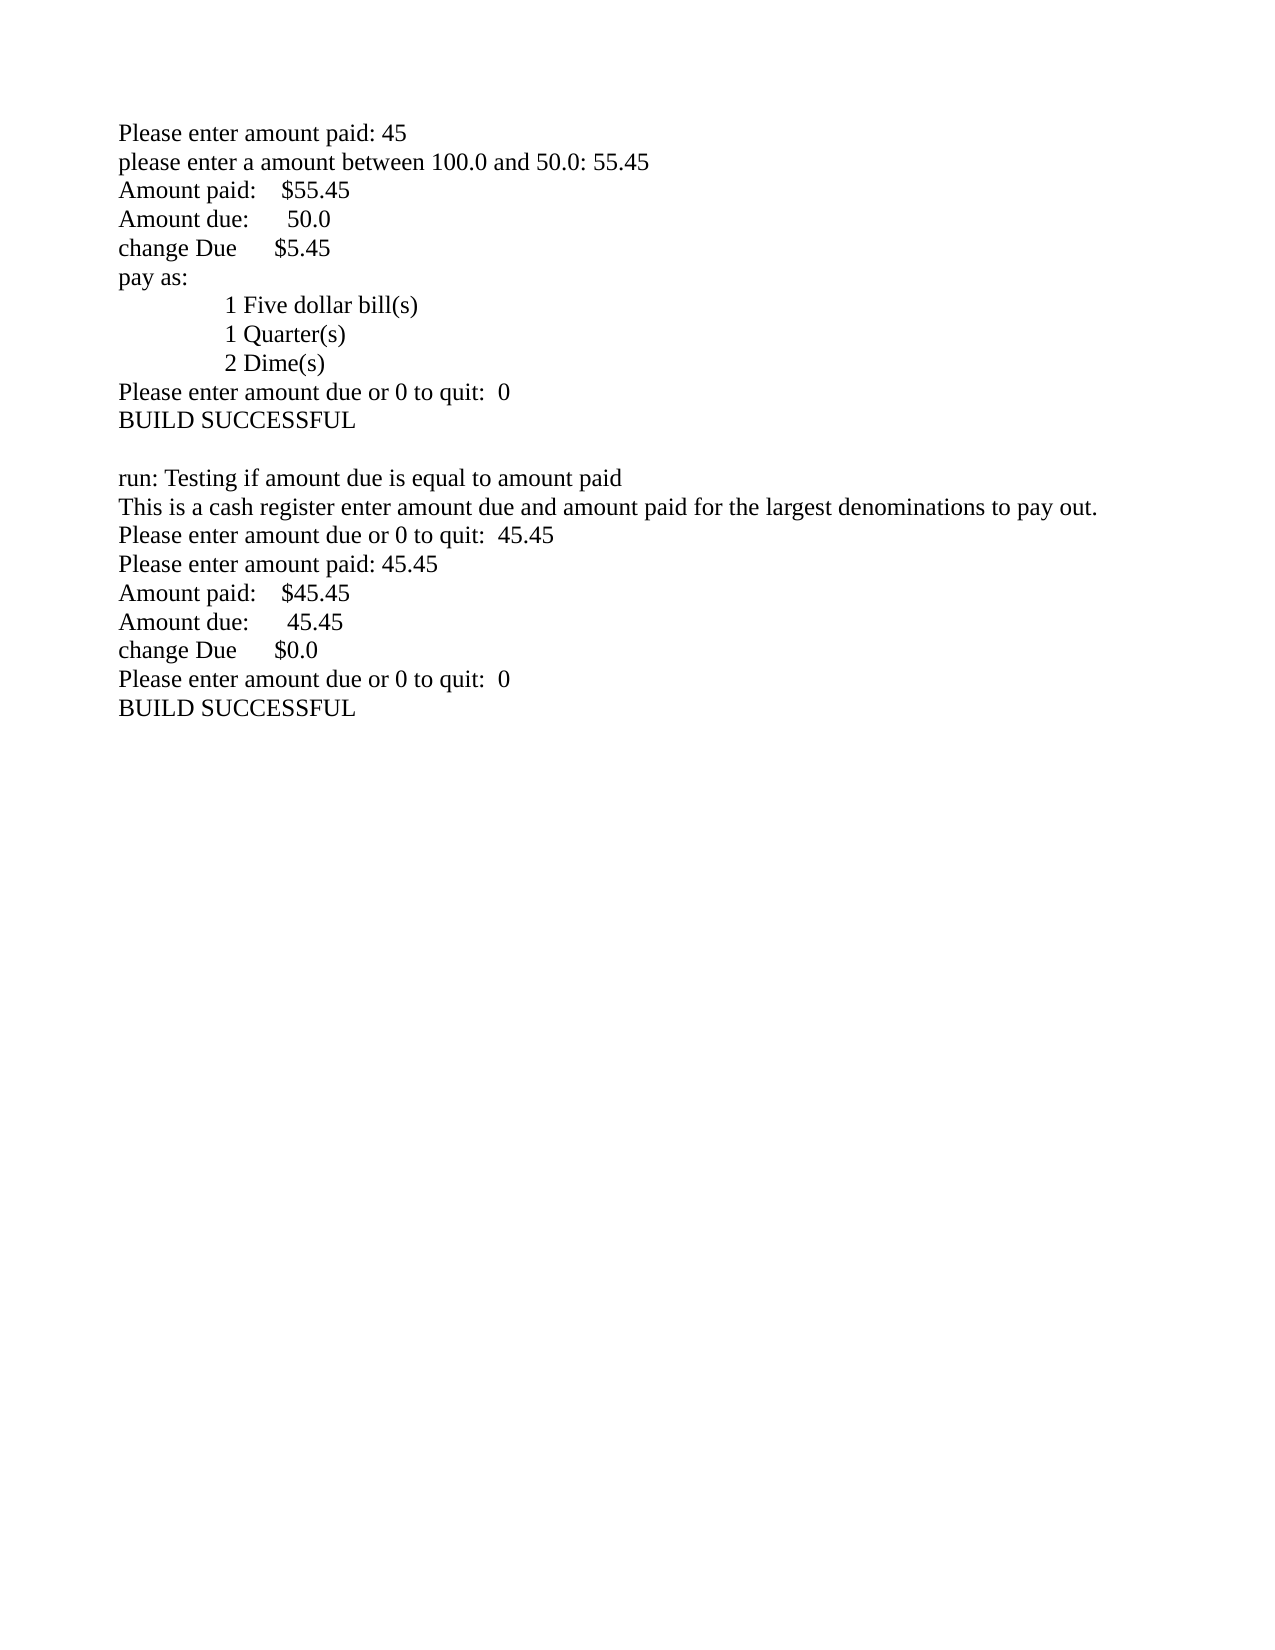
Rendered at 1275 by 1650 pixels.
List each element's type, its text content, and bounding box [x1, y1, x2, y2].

text Please enter amount due or 0 to quit: 45.45 [118, 521, 1157, 549]
text BUILD SUCCESSFUL [118, 693, 1157, 722]
text 2 Dime(s) [118, 348, 1157, 377]
text pay as: [118, 262, 1157, 291]
text Amount due: 45.45 [118, 607, 1157, 636]
text 1 Quarter(s) [118, 319, 1157, 348]
text change Due $5.45 [118, 233, 1157, 262]
text Amount paid: $45.45 [118, 578, 1157, 607]
text please enter a amount between 100.0 and 50.0: 55.45 [118, 147, 1157, 176]
text 1 Five dollar bill(s) [118, 291, 1157, 319]
text Please enter amount paid: 45.45 [118, 549, 1157, 578]
text change Due $0.0 [118, 636, 1157, 664]
text Amount paid: $55.45 [118, 176, 1157, 204]
text Please enter amount due or 0 to quit: 0 [118, 664, 1157, 693]
text This is a cash register enter amount due and amount paid for the largest denominations to pay out. [118, 492, 1157, 521]
text run: Testing if amount due is equal to amount paid [118, 463, 1157, 492]
text Please enter amount due or 0 to quit: 0 [118, 377, 1157, 406]
text Please enter amount paid: 45 [118, 118, 1157, 147]
text BUILD SUCCESSFUL [118, 406, 1157, 434]
text Amount due: 50.0 [118, 204, 1157, 233]
